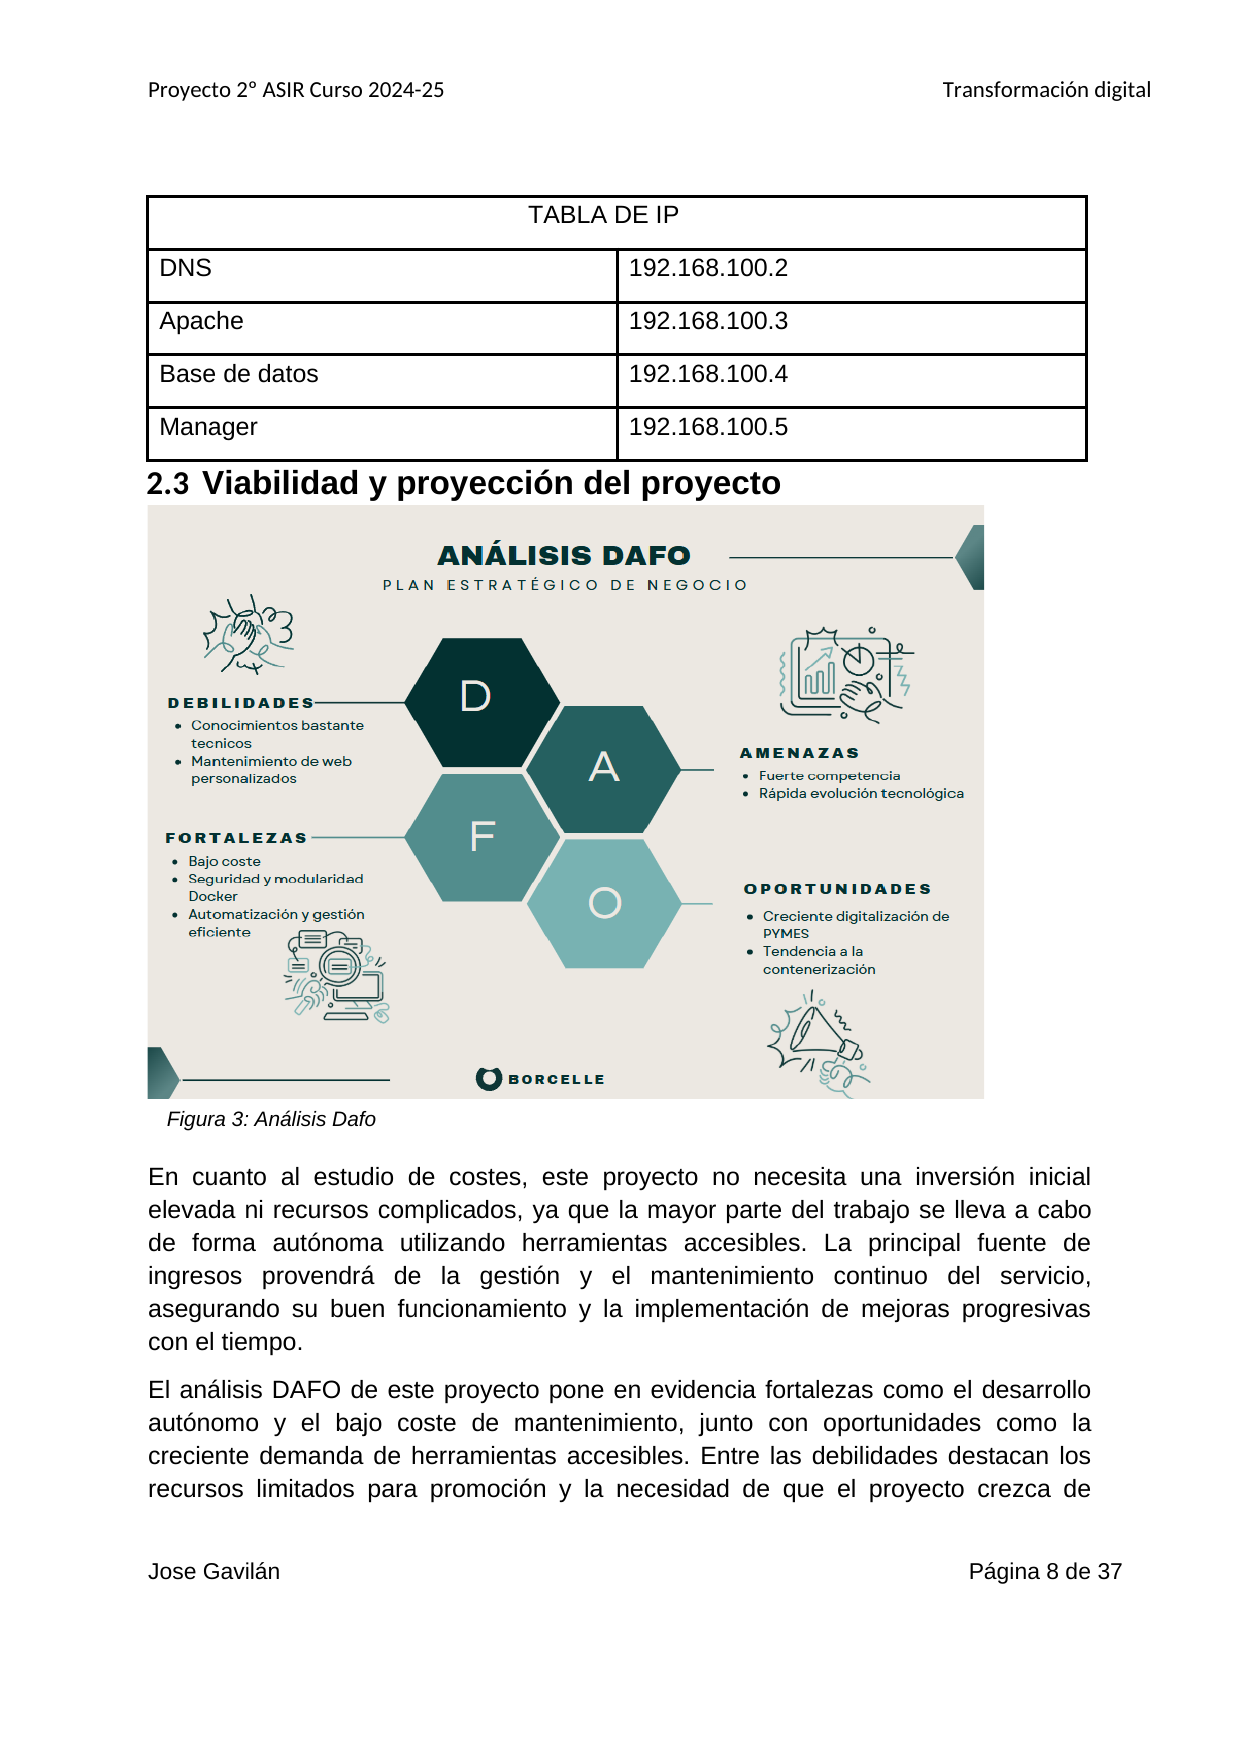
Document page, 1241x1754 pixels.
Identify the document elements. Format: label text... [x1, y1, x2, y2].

table_cell Apache [149, 304, 528, 353]
table_cell [528, 251, 616, 301]
table_cell Base de datos [149, 356, 528, 406]
table_cell 192.168.100.2 [619, 251, 1085, 301]
table_header [149, 198, 528, 248]
table_cell [528, 356, 616, 406]
text En cuanto al estudio de costes, este proyecto no necesita una inversión inicial elevada ni recursos complicados, ya que la mayor parte del trabajo se lleva a cabo de forma autónoma utilizando herramientas accesibles. La principal fuente de ingresos provendrá de la gestión y el mantenimiento continuo del servicio, asegurando su buen funcionamiento y la implementación de mejoras progresivas con el tiempo. [148, 1162, 1093, 1356]
picture [147, 505, 985, 1099]
table_cell 192.168.100.5 [619, 409, 1085, 459]
table_cell Manager [149, 409, 528, 459]
table_cell 192.168.100.3 [619, 304, 1085, 353]
table_cell DNS [149, 251, 528, 301]
table_cell 192.168.100.4 [619, 356, 1085, 406]
table_header TABLA DE IP [528, 198, 1085, 248]
subtitle Viabilidad y proyección del proyecto [146, 462, 1093, 503]
table_cell [528, 304, 616, 353]
text El análisis DAFO de este proyecto pone en evidencia fortalezas como el desarrollo autónomo y el bajo coste de mantenimiento, junto con oportunidades como la creciente demanda de herramientas accesibles. Entre las debilidades destacan los recursos limitados para promoción y la necesidad de que el proyecto crezca de [148, 1375, 1093, 1502]
text Figura 3: Análisis Dafo [167, 1107, 1069, 1131]
table_cell [528, 409, 616, 459]
